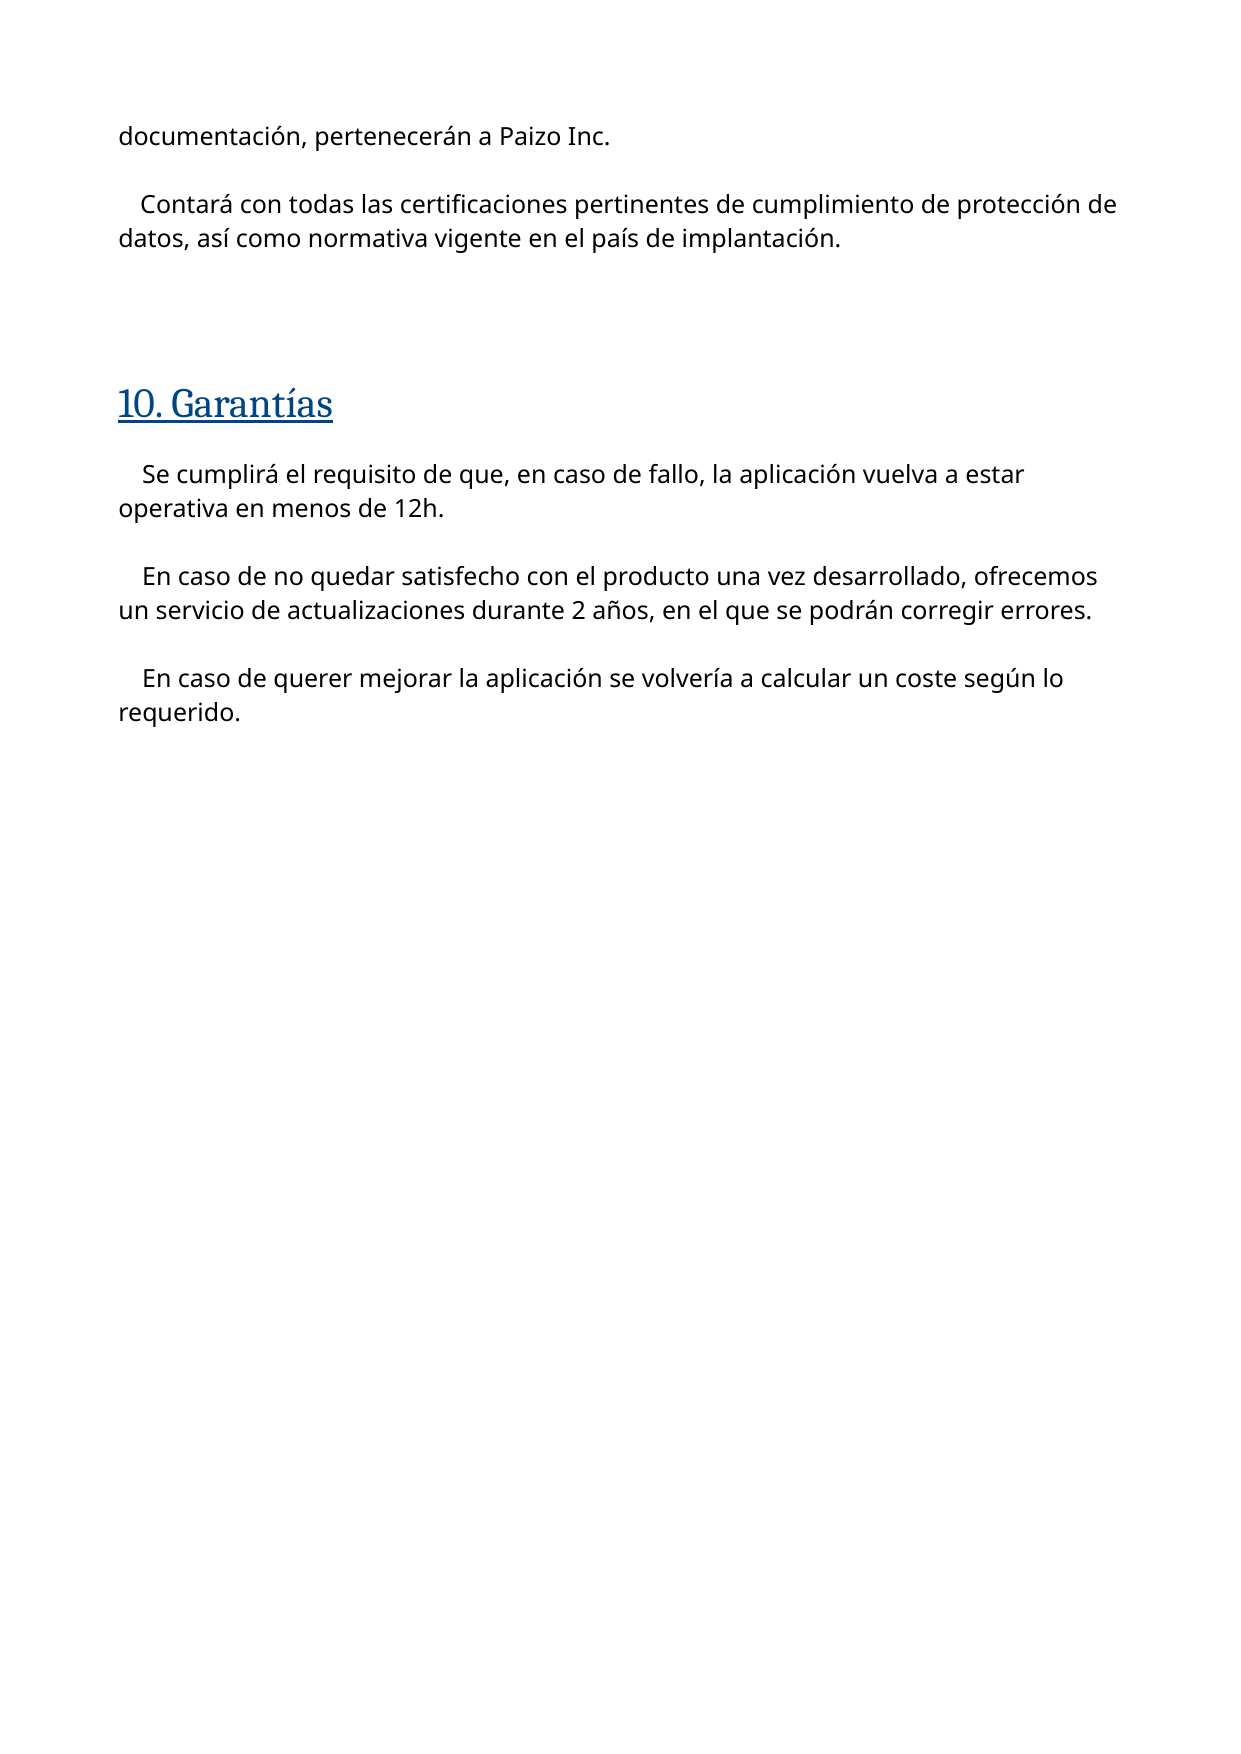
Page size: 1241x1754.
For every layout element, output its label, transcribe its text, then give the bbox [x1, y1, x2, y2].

text Se cumplirá el requisito de que, en caso de fallo, la aplicación vuelva a estar operativa en menos de 12h. [118, 457, 1122, 525]
text documentación, pertenecerán a Paizo Inc. [118, 118, 1122, 152]
text 10. Garantías [118, 380, 1122, 428]
text Contará con todas las certificaciones pertinentes de cumplimiento de protección de datos, así como normativa vigente en el país de implantación. [118, 186, 1122, 254]
text En caso de querer mejorar la aplicación se volvería a calcular un coste según lo requerido. [118, 661, 1122, 729]
text En caso de no quedar satisfecho con el producto una vez desarrollado, ofrecemos un servicio de actualizaciones durante 2 años, en el que se podrán corregir errores. [118, 559, 1122, 627]
